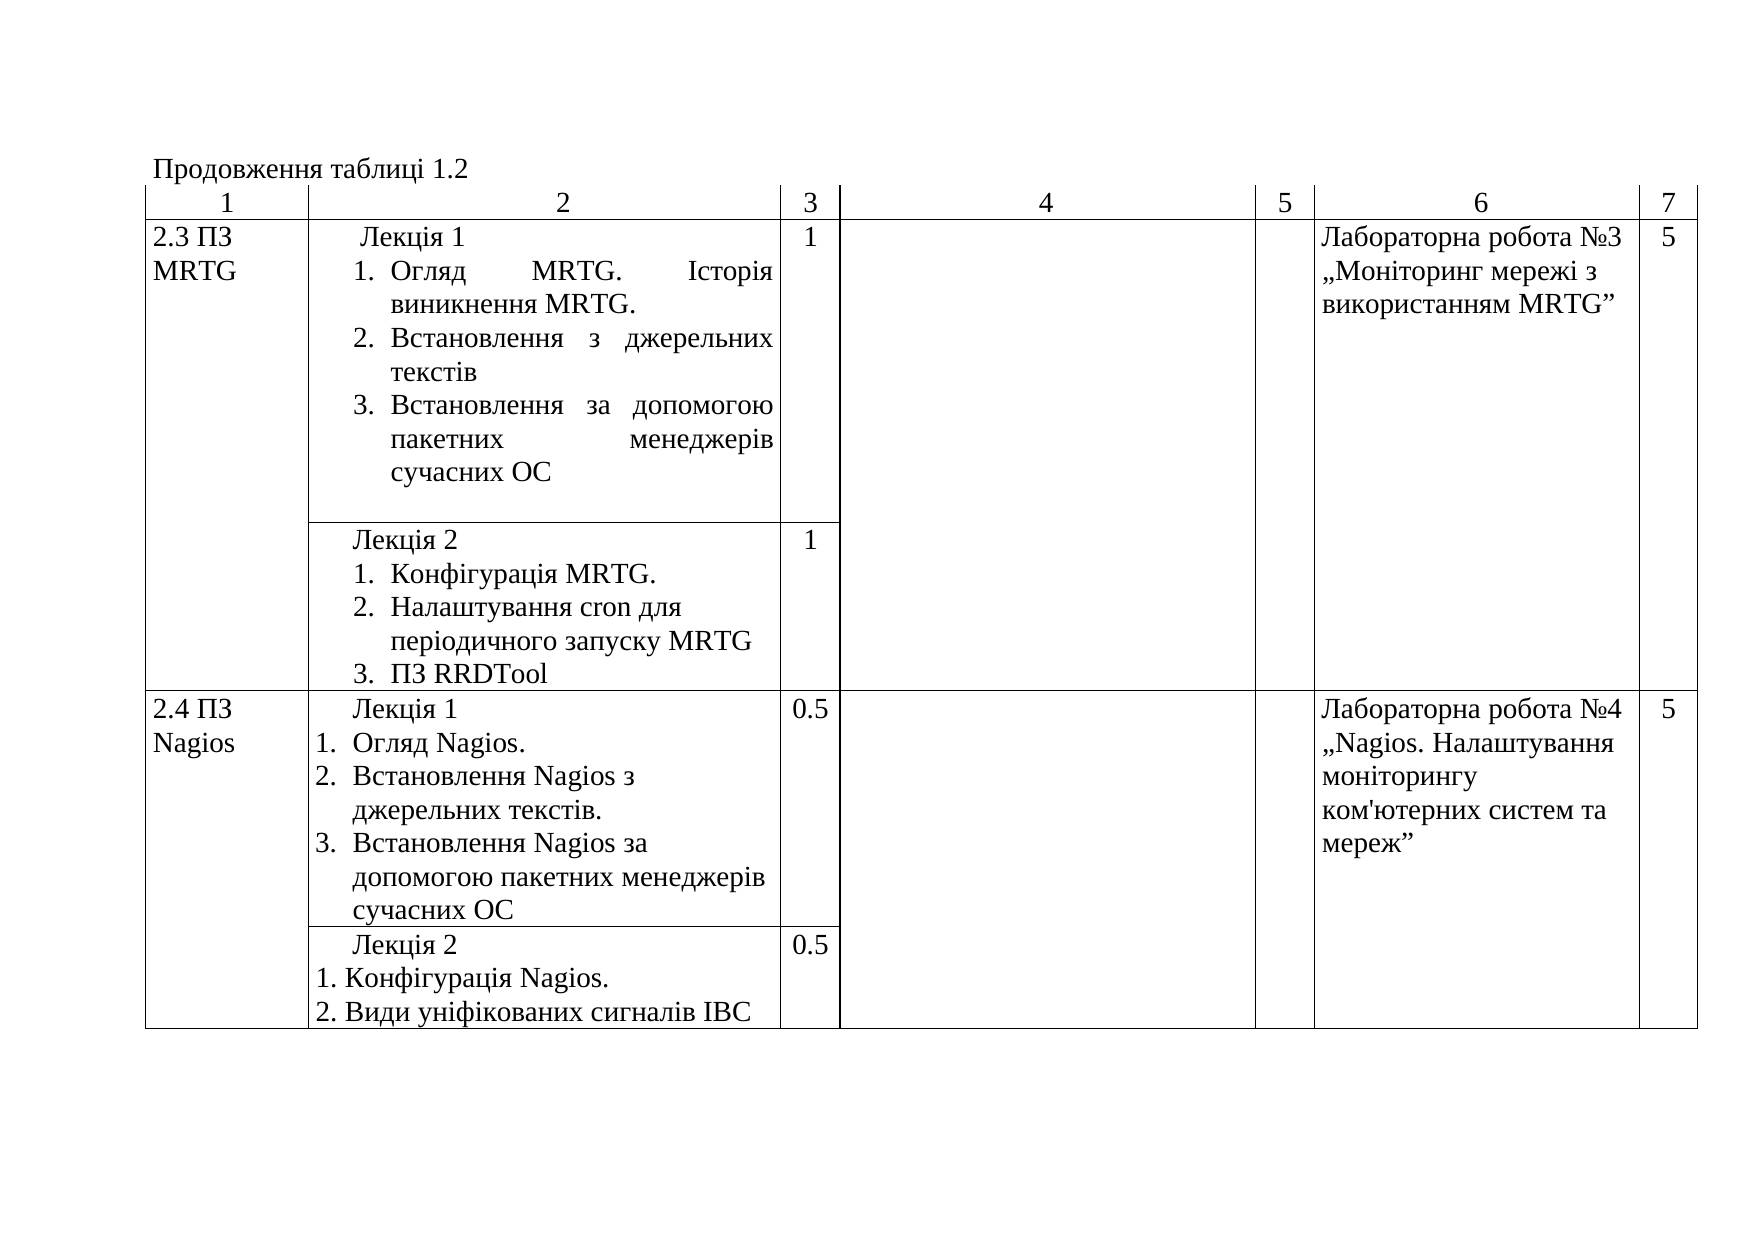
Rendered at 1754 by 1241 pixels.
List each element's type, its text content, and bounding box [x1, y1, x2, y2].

table_cell 2.4 ПЗ Nagios [146, 691, 308, 1028]
table_cell [1256, 691, 1314, 1028]
table_cell Лекція 1 Огляд Nagios. Встановлення Nagios з джерельних текстів. Встановлення Nagios за допомогою пакетних менеджерів сучасних ОС [309, 691, 780, 926]
table_cell Лекція 1 Огляд MRTG. Історія виникнення MRTG. Встановлення з джерельних текстів Встановлення за допомогою пакетних менеджерів сучасних ОС [309, 220, 780, 522]
table_cell 4 [841, 185, 1255, 219]
table_cell [841, 220, 1255, 690]
table_cell Лекція 2 Конфігурація MRTG. Налаштування cron для періодичного запуску MRTG ПЗ RRDTool [309, 523, 780, 690]
table_cell Лабораторна робота №4 „Nagios. Налаштування моніторингу ком'ютерних систем та мереж” [1315, 691, 1639, 1028]
table_cell 7 [1640, 185, 1697, 219]
table_cell 0.5 [781, 927, 839, 1028]
table_cell 5 [1640, 691, 1697, 1028]
table_cell 2 [309, 185, 780, 219]
table_cell 5 [1256, 185, 1314, 219]
table_cell Лекція 2 1. Конфігурація Nagios. 2. Види уніфікованих сигналів ІВС [309, 927, 780, 1028]
table_cell 1 [146, 185, 308, 219]
table_cell 5 [1640, 220, 1697, 690]
table_cell 3 [781, 185, 839, 219]
table_cell 0.5 [781, 691, 839, 926]
table_header Продовження таблиці 1.2 [145, 152, 1697, 185]
table_cell 2.3 ПЗ MRTG [146, 220, 308, 690]
table_cell [1256, 220, 1314, 690]
table_cell 1 [781, 220, 839, 522]
table_cell 6 [1315, 185, 1639, 219]
table_cell Лабораторна робота №3 „Моніторинг мережі з використанням MRTG” [1315, 220, 1639, 690]
table_cell [841, 691, 1255, 1028]
table_cell 1 [781, 523, 839, 690]
